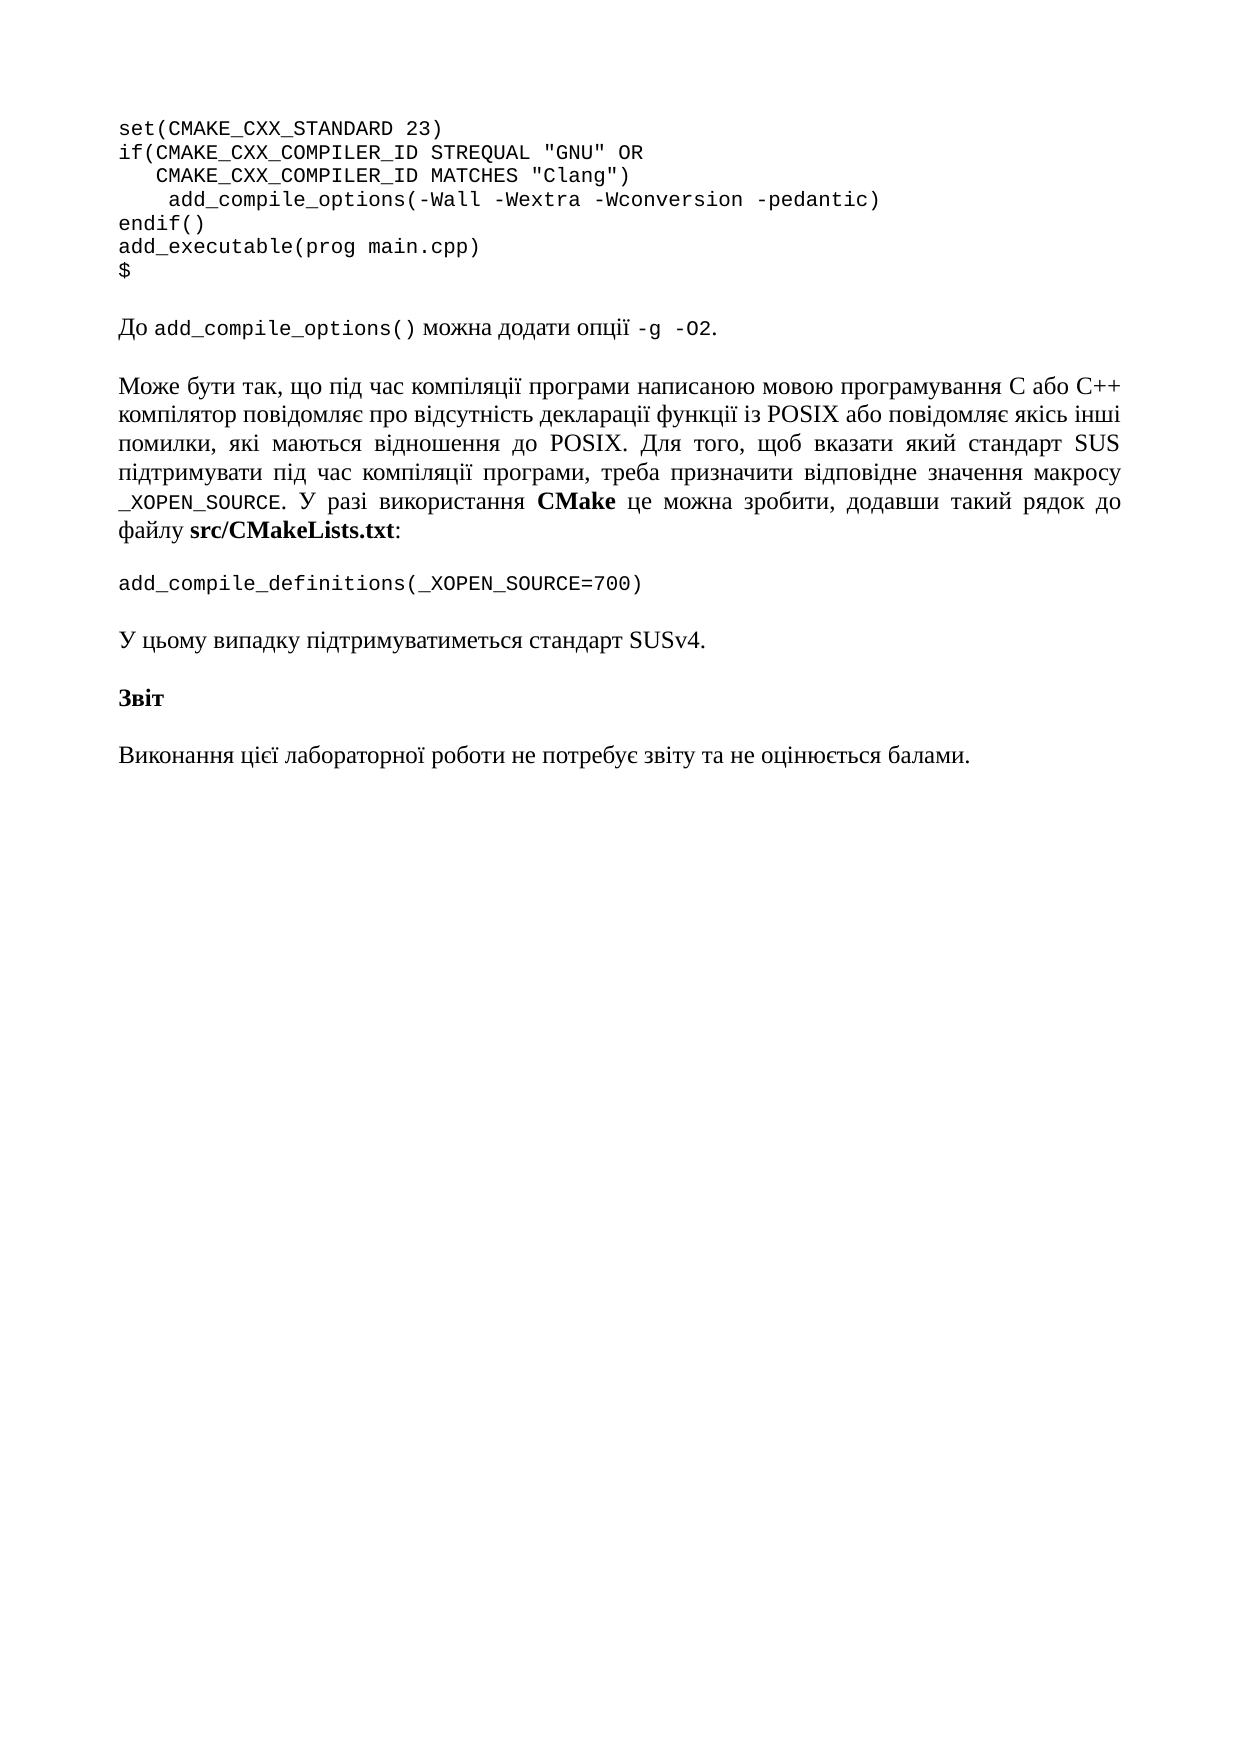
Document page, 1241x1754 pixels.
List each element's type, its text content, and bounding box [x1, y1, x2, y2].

text Звіт [118, 683, 1122, 711]
text add_compile_definitions(_XOPEN_SOURCE=700) [118, 573, 1122, 596]
text $ [118, 260, 1122, 284]
text Виконання цієї лабораторної роботи не потребує звіту та не оцінюється балами. [118, 740, 1122, 769]
text set(CMAKE_CXX_STANDARD 23) [118, 118, 1122, 142]
text До add_compile_options() можна додати опції -g -O2. [118, 312, 1122, 342]
text endif() [118, 213, 1122, 236]
text Може бути так, що під час компіляції програми написаною мовою програмування C або C++ компілятор повідомляє про відсутність декларації функції із POSIX або повідомляє якісь інші помилки, які маються відношення до POSIX. Для того, щоб вказати який стандарт SUS підтримувати під час компіляції програми, треба призначити відповідне значення макросу _XOPEN_SOURCE. У разі використання CMake це можна зробити, додавши такий рядок до файлу src/CMakeLists.txt: [118, 371, 1122, 544]
text add_executable(prog main.cpp) [118, 236, 1122, 260]
text CMAKE_CXX_COMPILER_ID MATCHES "Clang") [118, 165, 1122, 189]
text add_compile_options(-Wall -Wextra -Wconversion -pedantic) [118, 189, 1122, 213]
text if(CMAKE_CXX_COMPILER_ID STREQUAL "GNU" OR [118, 142, 1122, 165]
text У цьому випадку підтримуватиметься стандарт SUSv4. [118, 625, 1122, 654]
